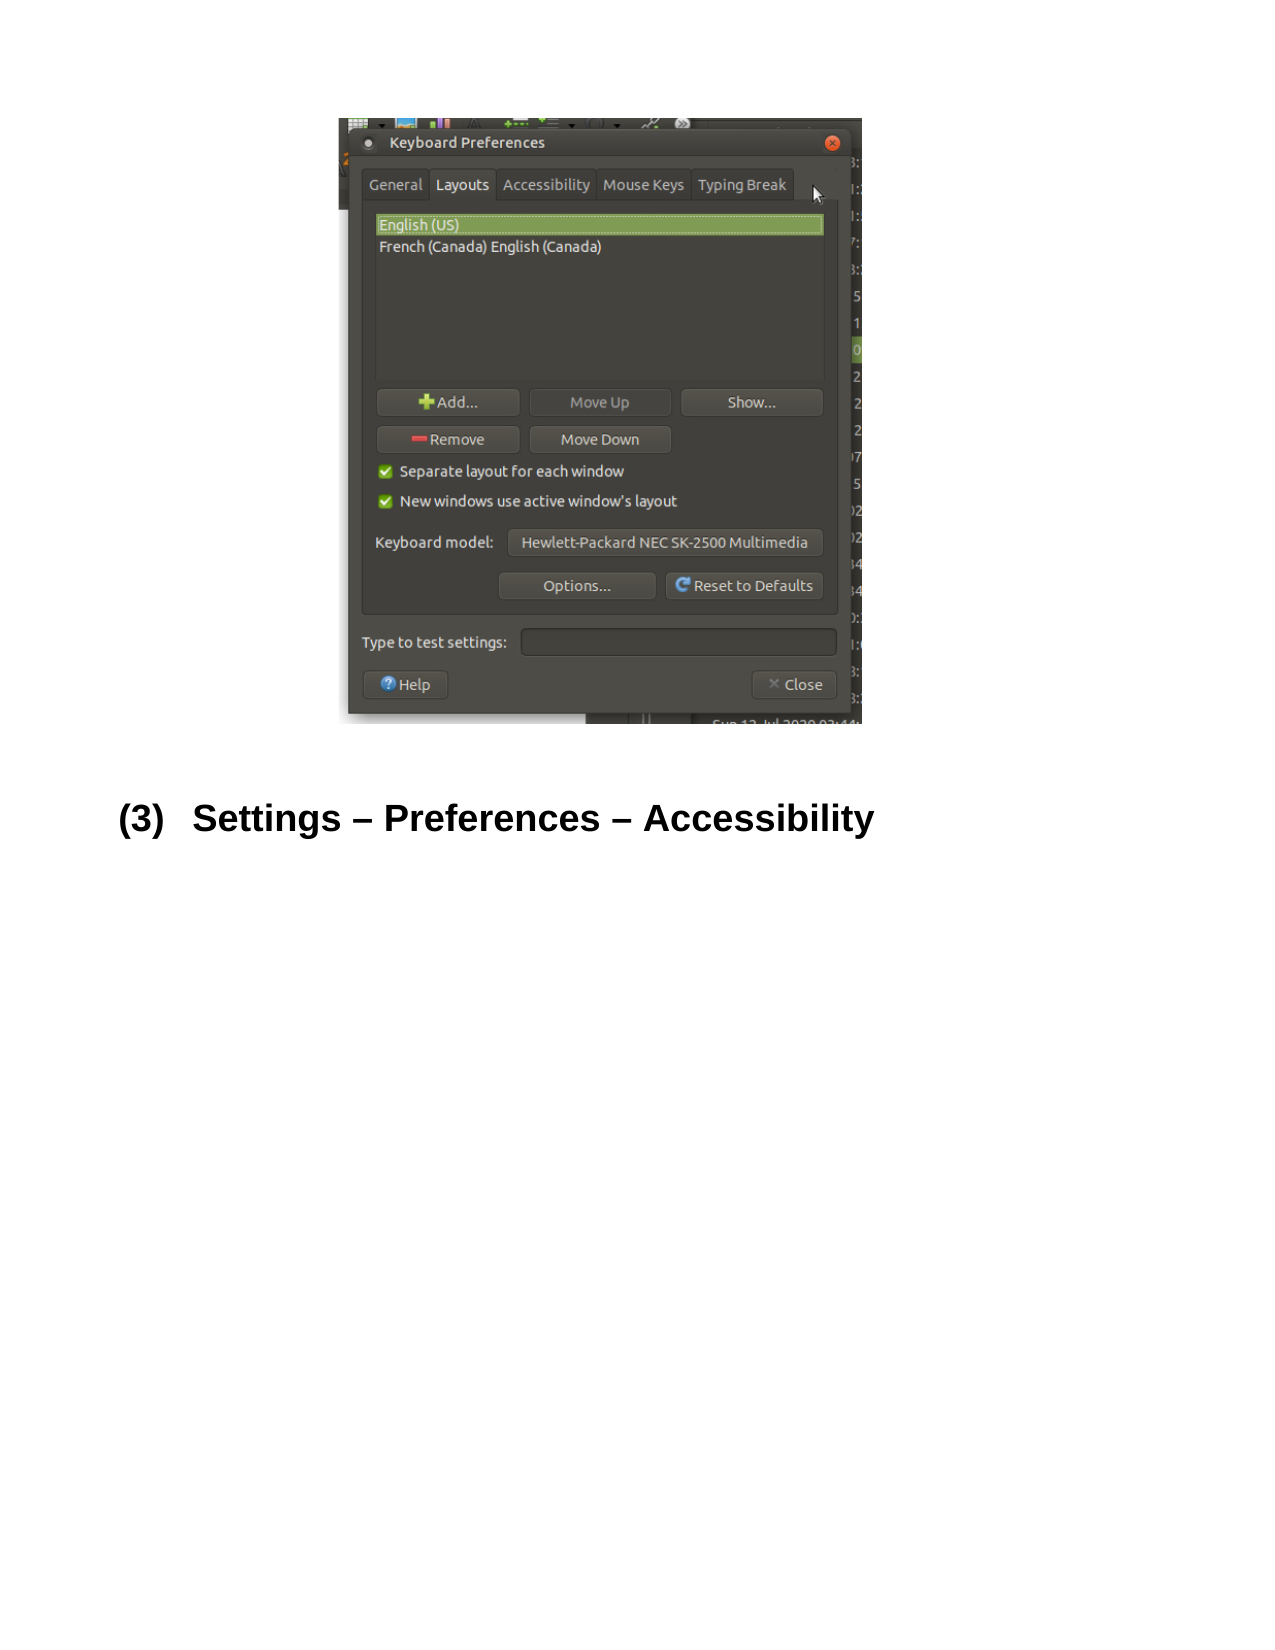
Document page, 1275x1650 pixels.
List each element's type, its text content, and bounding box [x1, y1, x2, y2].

picture [338, 118, 862, 724]
subtitle Settings – Preferences – Accessibility [118, 796, 1157, 840]
